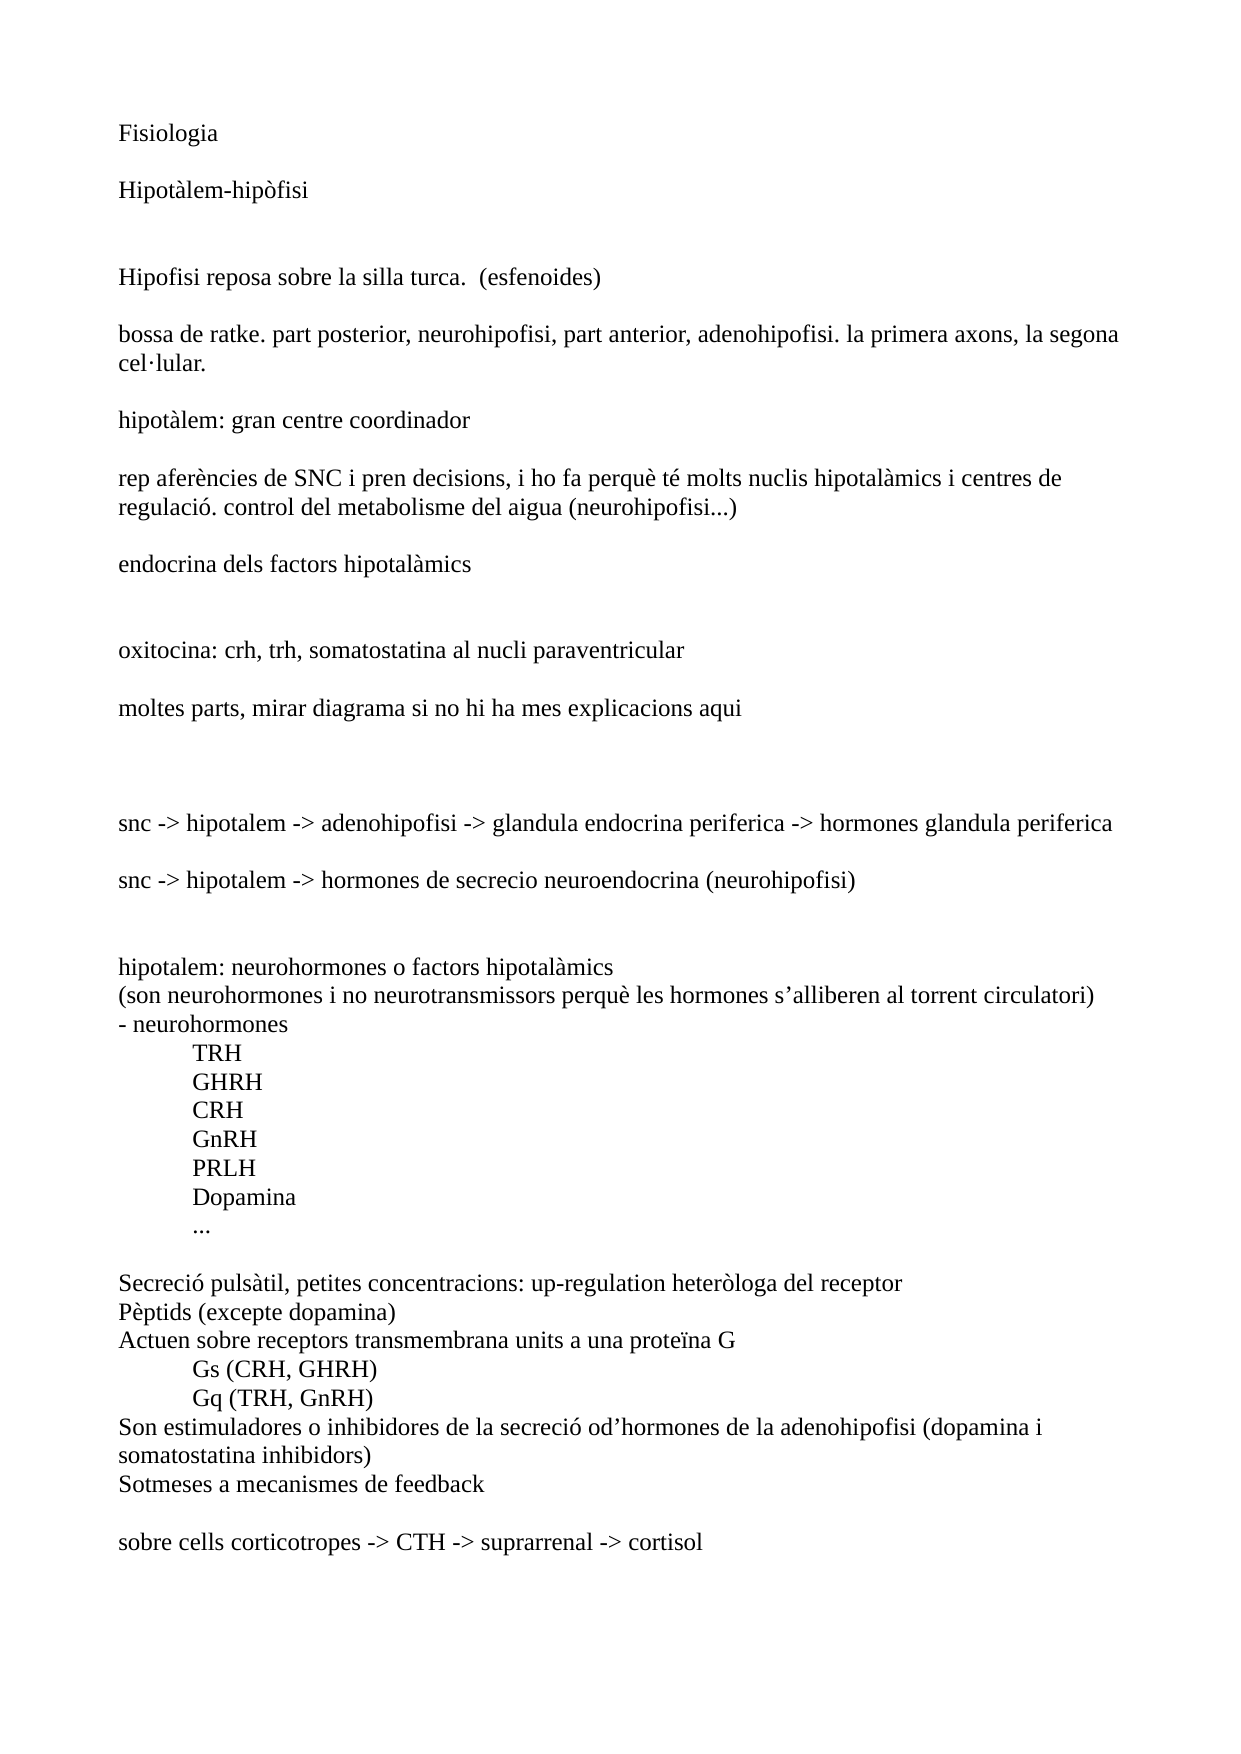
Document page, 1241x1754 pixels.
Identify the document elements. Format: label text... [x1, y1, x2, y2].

text Gs (CRH, GHRH) [118, 1354, 1122, 1383]
text Sotmeses a mecanismes de feedback [118, 1469, 1122, 1498]
text (son neurohormones i no neurotransmissors perquè les hormones s’alliberen al torrent circulatori) [118, 981, 1122, 1009]
text Gq (TRH, GnRH) [118, 1383, 1122, 1412]
text Secreció pulsàtil, petites concentracions: up-regulation heteròloga del receptor [118, 1268, 1122, 1297]
text snc -> hipotalem -> adenohipofisi -> glandula endocrina periferica -> hormones glandula periferica [118, 808, 1122, 837]
text TRH [118, 1038, 1122, 1067]
text sobre cells corticotropes -> CTH -> suprarrenal -> cortisol [118, 1527, 1122, 1556]
text ... [118, 1211, 1122, 1239]
text Son estimuladores o inhibidores de la secreció od’hormones de la adenohipofisi (dopamina i somatostatina inhibidors) [118, 1412, 1122, 1469]
text snc -> hipotalem -> hormones de secrecio neuroendocrina (neurohipofisi) [118, 866, 1122, 894]
text GnRH [118, 1124, 1122, 1153]
text rep aferències de SNC i pren decisions, i ho fa perquè té molts nuclis hipotalàmics i centres de regulació. control del metabolisme del aigua (neurohipofisi...) [118, 463, 1122, 521]
text endocrina dels factors hipotalàmics [118, 549, 1122, 578]
text Actuen sobre receptors transmembrana units a una proteïna G [118, 1326, 1122, 1354]
text bossa de ratke. part posterior, neurohipofisi, part anterior, adenohipofisi. la primera axons, la segona cel·lular. [118, 319, 1122, 377]
text CRH [118, 1096, 1122, 1124]
text Hipotàlem-hipòfisi [118, 176, 1122, 204]
text - neurohormones [118, 1009, 1122, 1038]
text Fisiologia [118, 118, 1122, 147]
text Hipofisi reposa sobre la silla turca. (esfenoides) [118, 262, 1122, 291]
text moltes parts, mirar diagrama si no hi ha mes explicacions aqui [118, 693, 1122, 722]
text hipotalem: neurohormones o factors hipotalàmics [118, 952, 1122, 981]
text hipotàlem: gran centre coordinador [118, 406, 1122, 434]
text PRLH [118, 1153, 1122, 1182]
text Dopamina [118, 1182, 1122, 1211]
text Pèptids (excepte dopamina) [118, 1297, 1122, 1326]
text GHRH [118, 1067, 1122, 1096]
text oxitocina: crh, trh, somatostatina al nucli paraventricular [118, 636, 1122, 664]
